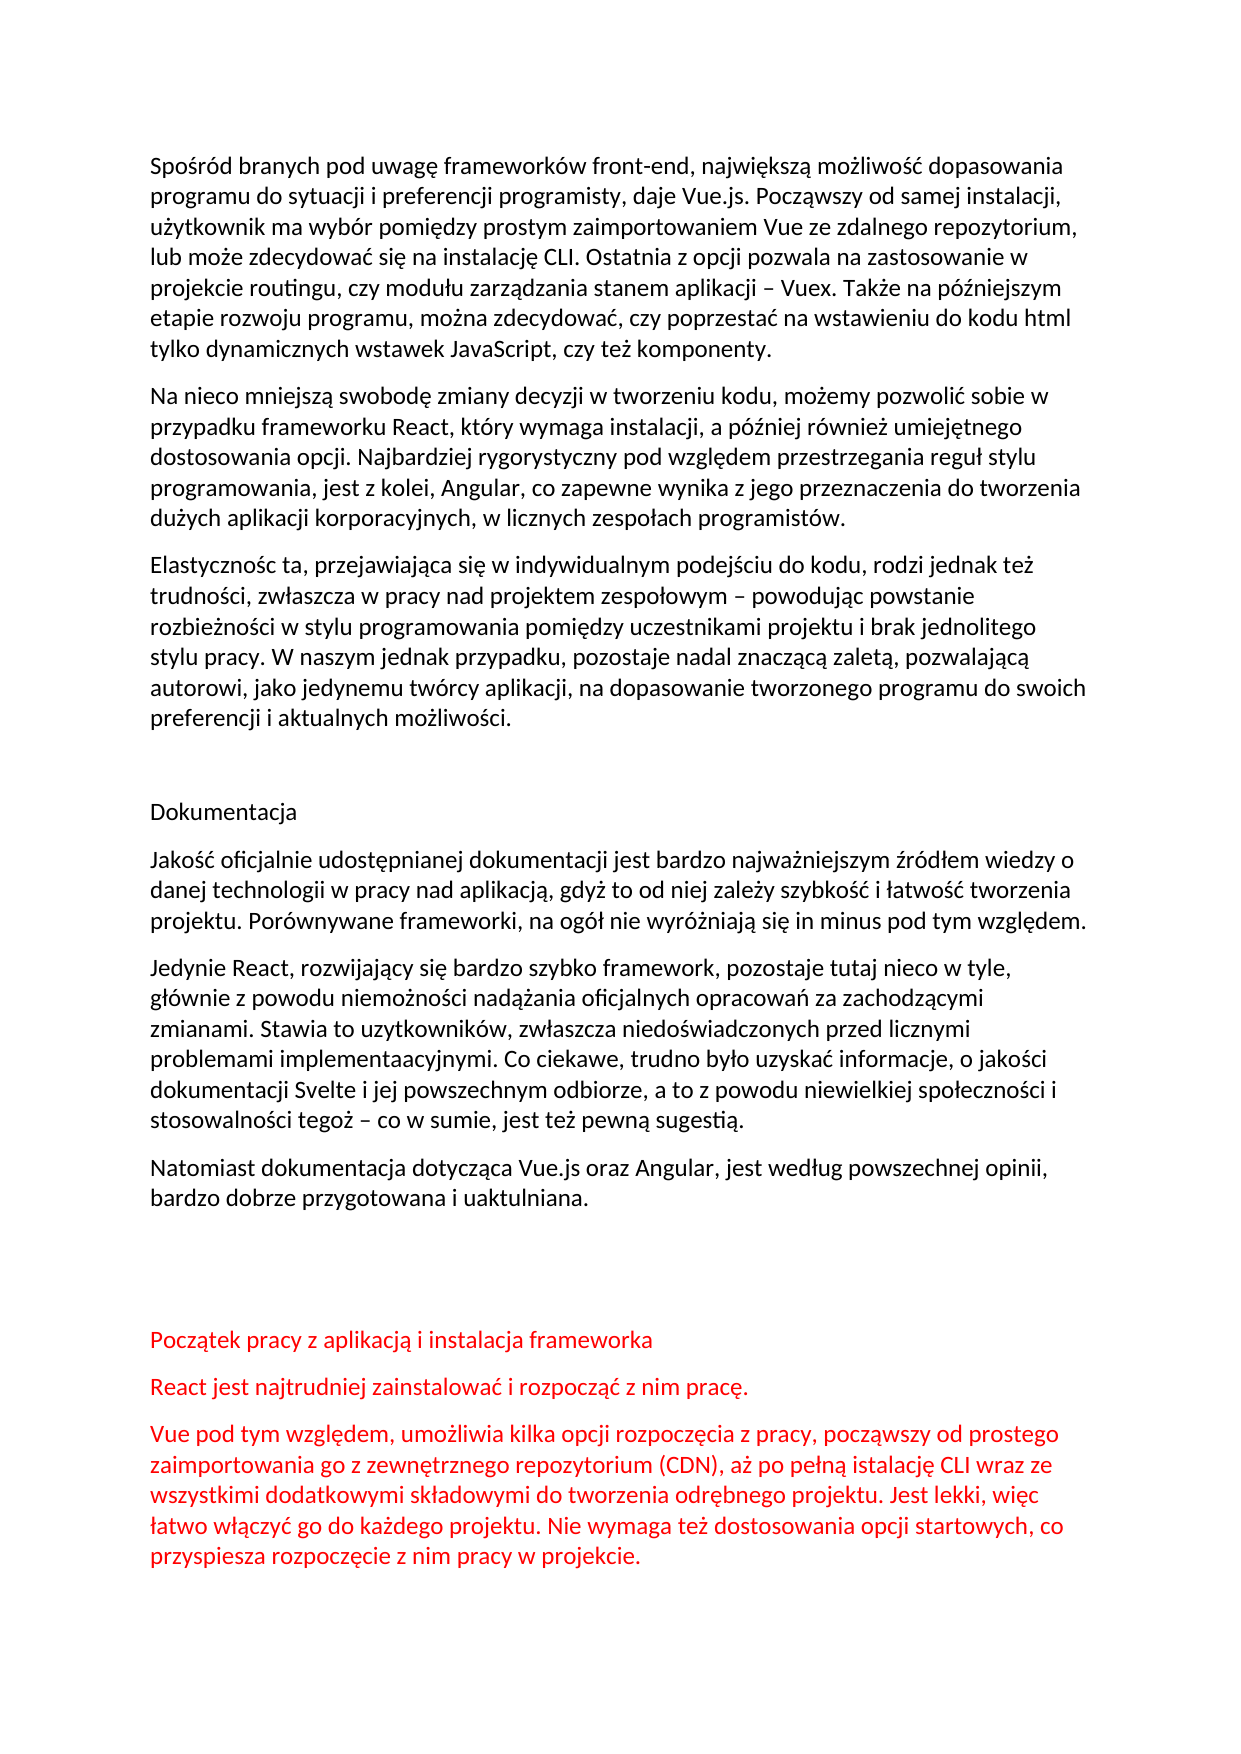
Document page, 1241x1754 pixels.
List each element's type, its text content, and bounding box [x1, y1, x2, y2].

text Spośród branych pod uwagę frameworków front-end, największą możliwość dopasowania programu do sytuacji i preferencji programisty, daje Vue.js. Począwszy od samej instalacji, użytkownik ma wybór pomiędzy prostym zaimportowaniem Vue ze zdalnego repozytorium, lub może zdecydować się na instalację CLI. Ostatnia z opcji pozwala na zastosowanie w projekcie routingu, czy modułu zarządzania stanem aplikacji – Vuex. Także na późniejszym etapie rozwoju programu, można zdecydować, czy poprzestać na wstawieniu do kodu html tylko dynamicznych wstawek JavaScript, czy też komponenty. [150, 150, 1090, 364]
text Dokumentacja [150, 797, 1090, 827]
text Na nieco mniejszą swobodę zmiany decyzji w tworzeniu kodu, możemy pozwolić sobie w przypadku frameworku React, który wymaga instalacji, a później również umiejętnego dostosowania opcji. Najbardziej rygorystyczny pod względem przestrzegania reguł stylu programowania, jest z kolei, Angular, co zapewne wynika z jego przeznaczenia do tworzenia dużych aplikacji korporacyjnych, w licznych zespołach programistów. [150, 380, 1090, 533]
text Jakość oficjalnie udostępnianej dokumentacji jest bardzo najważniejszym źródłem wiedzy o danej technologii w pracy nad aplikacją, gdyż to od niej zależy szybkość i łatwość tworzenia projektu. Porównywane frameworki, na ogół nie wyróżniają się in minus pod tym względem. [150, 844, 1090, 935]
text Jedynie React, rozwijający się bardzo szybko framework, pozostaje tutaj nieco w tyle, głównie z powodu niemożności nadążania oficjalnych opracowań za zachodzącymi zmianami. Stawia to uzytkowników, zwłaszcza niedoświadczonych przed licznymi problemami implementaacyjnymi. Co ciekawe, trudno było uzyskać informacje, o jakości dokumentacji Svelte i jej powszechnym odbiorze, a to z powodu niewielkiej społeczności i stosowalności tegoż – co w sumie, jest też pewną sugestią. [150, 952, 1090, 1135]
text Vue pod tym względem, umożliwia kilka opcji rozpoczęcia z pracy, począwszy od prostego zaimportowania go z zewnętrznego repozytorium (CDN), aż po pełną istalację CLI wraz ze wszystkimi dodatkowymi składowymi do tworzenia odrębnego projektu. Jest lekki, więc łatwo włączyć go do każdego projektu. Nie wymaga też dostosowania opcji startowych, co przyspiesza rozpoczęcie z nim pracy w projekcie. [150, 1418, 1090, 1571]
text Natomiast dokumentacja dotycząca Vue.js oraz Angular, jest według powszechnej opinii, bardzo dobrze przygotowana i uaktulniana. [150, 1152, 1090, 1213]
text Elastycznośc ta, przejawiająca się w indywidualnym podejściu do kodu, rodzi jednak też trudności, zwłaszcza w pracy nad projektem zespołowym – powodując powstanie rozbieżności w stylu programowania pomiędzy uczestnikami projektu i brak jednolitego stylu pracy. W naszym jednak przypadku, pozostaje nadal znaczącą zaletą, pozwalającą autorowi, jako jedynemu twórcy aplikacji, na dopasowanie tworzonego programu do swoich preferencji i aktualnych możliwości. [150, 549, 1090, 733]
text React jest najtrudniej zainstalować i rozpocząć z nim pracę. [150, 1371, 1090, 1402]
text Początek pracy z aplikacją i instalacja frameworka [150, 1324, 1090, 1354]
